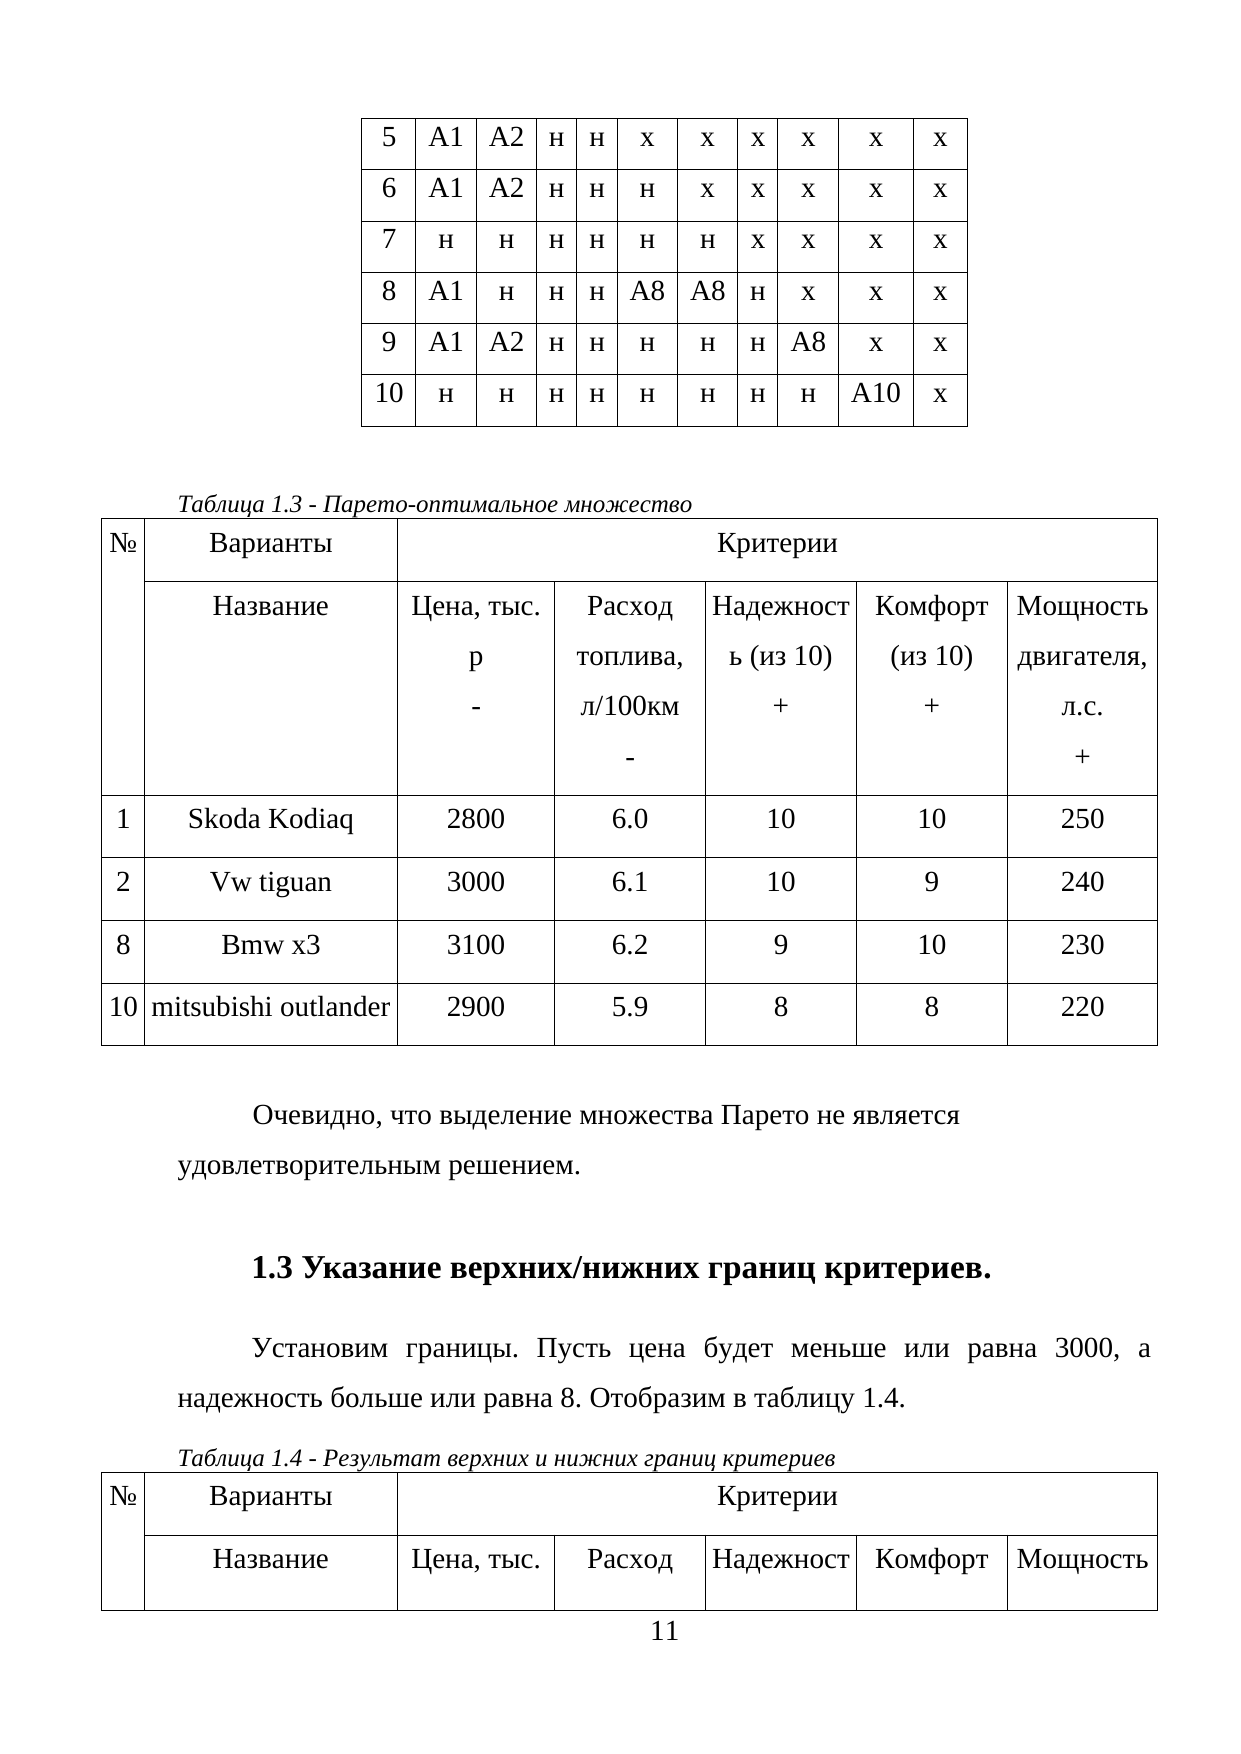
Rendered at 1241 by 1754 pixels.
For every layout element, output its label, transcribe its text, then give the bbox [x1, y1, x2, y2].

table_cell н [577, 119, 617, 169]
table_cell А2 [477, 170, 536, 221]
table_cell Мощность двигателя, л.с. + [1008, 582, 1157, 794]
table_cell 3000 [398, 858, 554, 920]
table_cell Название [145, 582, 397, 794]
table_cell 8 [362, 273, 415, 323]
table_cell 2800 [398, 796, 554, 857]
text удовлетворительным решением. [177, 1147, 1152, 1181]
table_cell н [477, 375, 536, 426]
table_cell н [678, 375, 737, 426]
table_cell н [537, 273, 576, 323]
table_cell А1 [416, 119, 476, 169]
table_cell н [577, 324, 617, 374]
table_cell н [738, 273, 777, 323]
table_cell 8 [706, 984, 856, 1045]
table_cell н [577, 222, 617, 272]
table_cell x [914, 324, 967, 374]
table_cell 240 [1008, 858, 1157, 920]
table_cell x [839, 170, 913, 221]
table_cell x [738, 170, 777, 221]
table_cell mitsubishi outlander [145, 984, 397, 1045]
table_cell 10 [857, 796, 1007, 857]
table_cell x [678, 170, 737, 221]
table_header Варианты [145, 1473, 397, 1534]
table_cell 2 [102, 858, 144, 920]
table_cell н [537, 170, 576, 221]
table_cell н [537, 324, 576, 374]
table_cell Цена, тыс. р - [398, 582, 554, 794]
text Таблица 1.4 - Результат верхних и нижних границ критериев [177, 1443, 1152, 1472]
table_cell А1 [416, 273, 476, 323]
table_cell Мощность [1008, 1536, 1157, 1609]
table_cell 6.0 [555, 796, 705, 857]
table_cell x [914, 375, 967, 426]
table_cell н [678, 222, 737, 272]
table_cell н [537, 222, 576, 272]
table_cell н [577, 273, 617, 323]
table_cell н [738, 375, 777, 426]
table_cell А2 [477, 119, 536, 169]
table_cell 6.1 [555, 858, 705, 920]
table_cell x [914, 222, 967, 272]
table_cell А1 [416, 170, 476, 221]
table_cell x [778, 273, 838, 323]
table_cell 10 [706, 796, 856, 857]
table_cell 8 [102, 921, 144, 983]
table_cell x [914, 170, 967, 221]
table_cell н [778, 375, 838, 426]
table_cell н [477, 222, 536, 272]
table_cell 10 [857, 921, 1007, 983]
table_header № [102, 519, 144, 794]
table_cell Надежность (из 10) + [706, 582, 856, 794]
table_cell 2900 [398, 984, 554, 1045]
table_cell 8 [857, 984, 1007, 1045]
table_cell x [839, 222, 913, 272]
table_cell Название [145, 1536, 397, 1609]
table_cell А10 [839, 375, 913, 426]
table_cell 10 [102, 984, 144, 1045]
table_cell н [618, 324, 677, 374]
table_cell 3100 [398, 921, 554, 983]
text Установим границы. Пусть цена будет меньше или равна 3000, а надежность больше или равна 8. Отобразим в таблицу 1.4. [177, 1330, 1152, 1414]
table_cell н [618, 222, 677, 272]
table_cell x [778, 170, 838, 221]
table_cell 6 [362, 170, 415, 221]
table_header Варианты [145, 519, 397, 581]
table_cell н [416, 222, 476, 272]
table_header № [102, 1473, 144, 1609]
table_cell 6.2 [555, 921, 705, 983]
table_header Критерии [398, 1473, 1157, 1534]
subtitle 1.3 Указание верхних/нижних границ критериев. [177, 1247, 1152, 1286]
table_cell x [778, 222, 838, 272]
table_cell 5.9 [555, 984, 705, 1045]
text Таблица 1.3 - Парето-оптимальное множество [177, 489, 1152, 518]
table_cell 9 [706, 921, 856, 983]
table_cell н [577, 375, 617, 426]
table_cell x [914, 119, 967, 169]
table_cell x [914, 273, 967, 323]
table_cell н [416, 375, 476, 426]
table_cell н [618, 170, 677, 221]
table_cell 10 [706, 858, 856, 920]
table_cell Skoda Kodiaq [145, 796, 397, 857]
table_cell н [537, 375, 576, 426]
table_cell 9 [362, 324, 415, 374]
table_cell 1 [102, 796, 144, 857]
table_cell н [738, 324, 777, 374]
table_cell Комфорт [857, 1536, 1007, 1609]
table_cell x [839, 324, 913, 374]
table_cell Vw tiguan [145, 858, 397, 920]
table_cell x [738, 119, 777, 169]
table_cell А8 [778, 324, 838, 374]
table_cell н [477, 273, 536, 323]
table_cell x [839, 273, 913, 323]
table_cell 5 [362, 119, 415, 169]
table_cell 9 [857, 858, 1007, 920]
table_cell н [678, 324, 737, 374]
table_cell Расход [555, 1536, 705, 1609]
table_cell x [839, 119, 913, 169]
table_cell Расход топлива, л/100км - [555, 582, 705, 794]
table_cell Цена, тыс. [398, 1536, 554, 1609]
table_cell 10 [362, 375, 415, 426]
table_cell А8 [678, 273, 737, 323]
table_cell А2 [477, 324, 536, 374]
table_cell 230 [1008, 921, 1157, 983]
table_cell 7 [362, 222, 415, 272]
table_cell 220 [1008, 984, 1157, 1045]
table_cell Bmw x3 [145, 921, 397, 983]
table_header Критерии [398, 519, 1157, 581]
table_cell x [778, 119, 838, 169]
table_cell x [618, 119, 677, 169]
table_cell 250 [1008, 796, 1157, 857]
table_cell Комфорт (из 10) + [857, 582, 1007, 794]
table_cell x [678, 119, 737, 169]
table_cell А8 [618, 273, 677, 323]
table_cell н [618, 375, 677, 426]
table_cell Надежност [706, 1536, 856, 1609]
text Очевидно, что выделение множества Парето не является [177, 1097, 1152, 1130]
table_cell x [738, 222, 777, 272]
table_cell н [577, 170, 617, 221]
table_cell н [537, 119, 576, 169]
table_cell А1 [416, 324, 476, 374]
